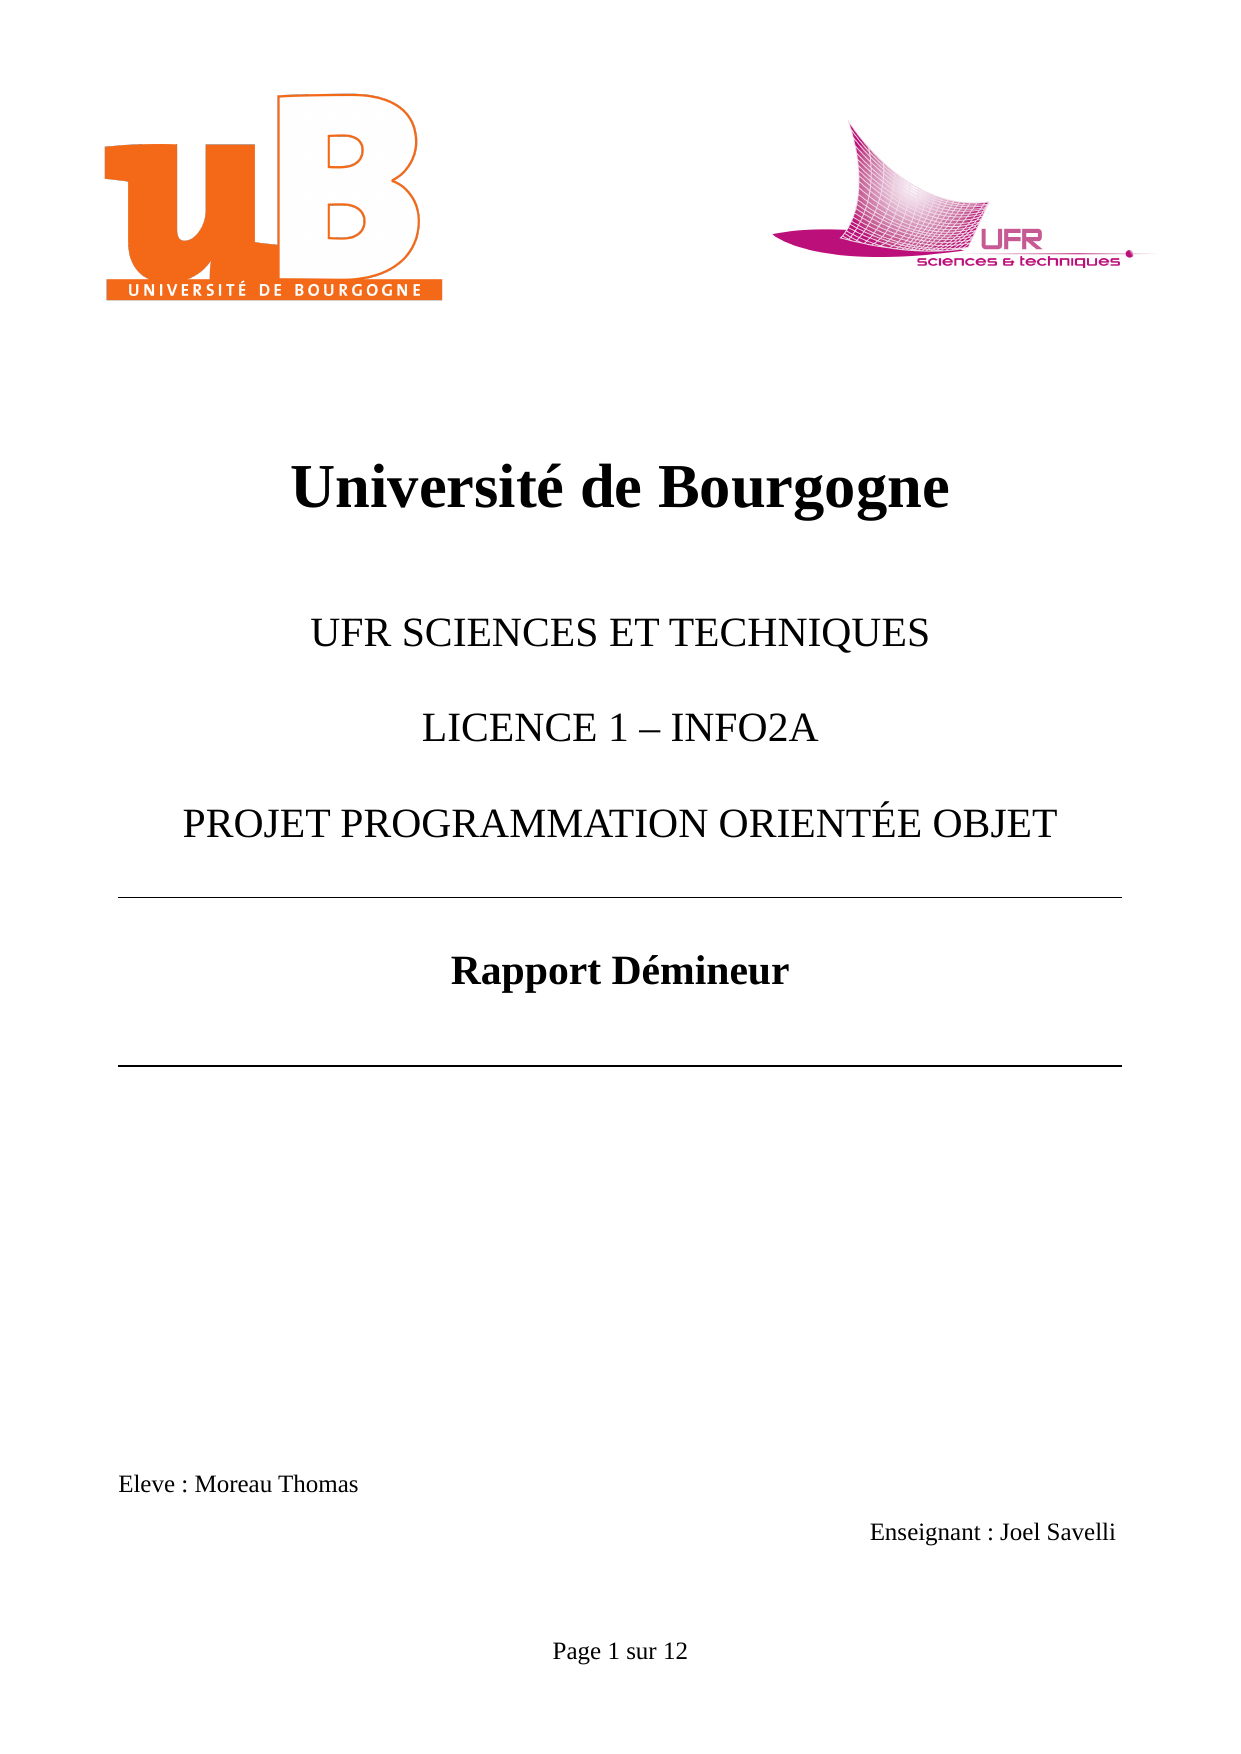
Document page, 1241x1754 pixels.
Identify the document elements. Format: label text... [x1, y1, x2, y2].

text Rapport Démineur [118, 946, 1122, 994]
text LICENCE 1 – INFO2A [118, 703, 1122, 751]
text PROJET PROGRAMMATION ORIENTÉE OBJET [118, 799, 1122, 847]
text Eleve : Moreau Thomas [118, 1469, 1122, 1498]
text UFR SCIENCES ET TECHNIQUES [118, 607, 1122, 655]
text Enseignant : Joel Savelli [118, 1517, 1122, 1546]
text Université de Bourgogne [118, 449, 1122, 521]
